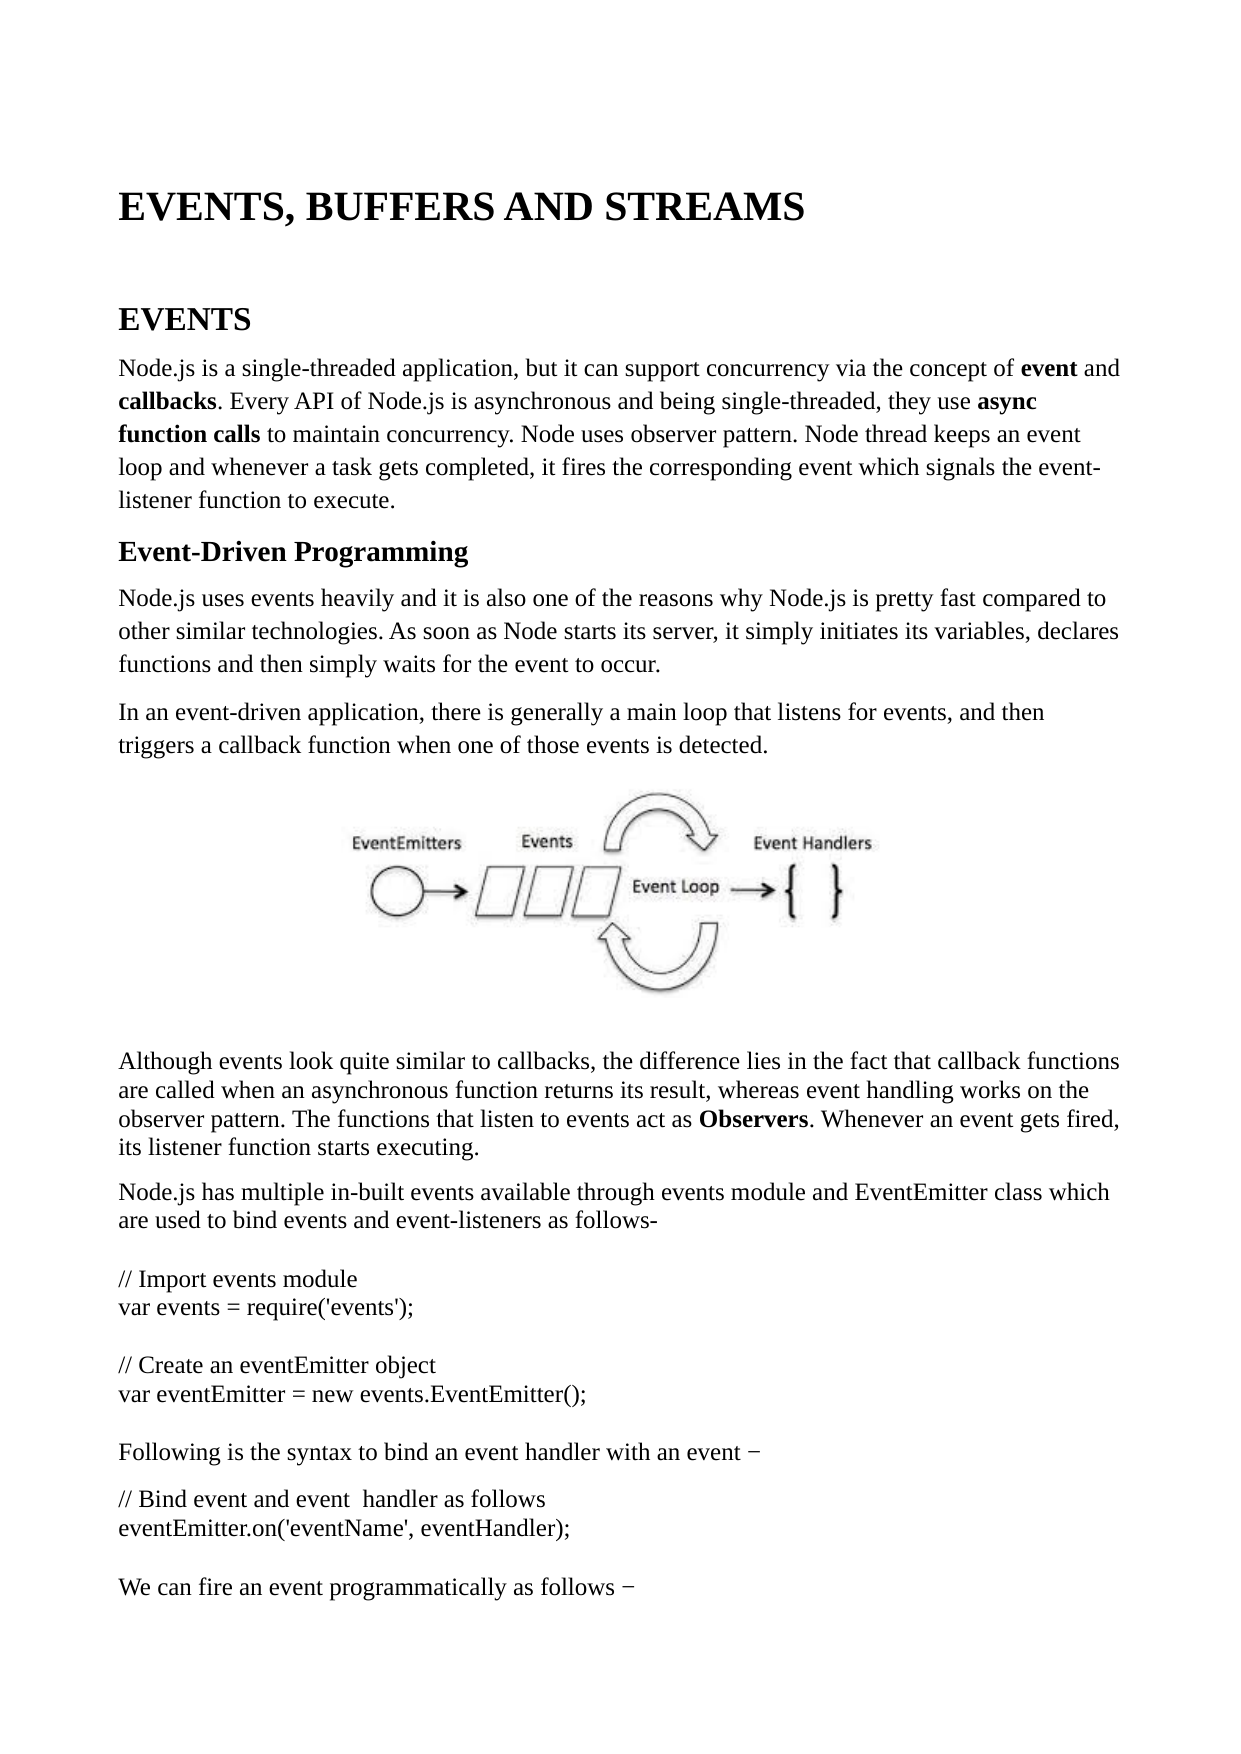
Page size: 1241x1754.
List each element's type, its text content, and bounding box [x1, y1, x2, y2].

text Following is the syntax to bind an event handler with an event − [118, 1437, 1122, 1466]
text // Import events module [118, 1264, 1122, 1292]
text Although events look quite similar to callbacks, the difference lies in the fact that callback functions are called when an asynchronous function returns its result, whereas event handling works on the observer pattern. The functions that listen to events act as Observers. Whenever an event gets fired, its listener function starts executing. [118, 1046, 1122, 1161]
picture [341, 777, 899, 998]
text eventEmitter.on('eventName', eventHandler); [118, 1513, 1122, 1542]
text Node.js has multiple in-built events available through events module and EventEmitter class which are used to bind events and event-listeners as follows- [118, 1177, 1122, 1234]
text // Create an eventEmitter object [118, 1350, 1122, 1379]
text In an event-driven application, there is generally a main loop that listens for events, and then triggers a callback function when one of those events is detected. [118, 697, 1122, 758]
subtitle Event-Driven Programming [118, 534, 1122, 567]
text EVENTS, BUFFERS AND STREAMS [118, 182, 1122, 229]
text Node.js is a single-threaded application, but it can support concurrency via the concept of event and callbacks. Every API of Node.js is asynchronous and being single-threaded, they use async function calls to maintain concurrency. Node uses observer pattern. Node thread keeps an event loop and whenever a task gets completed, it fires the corresponding event which signals the event-listener function to execute. [118, 353, 1122, 514]
text // Bind event and event handler as follows [118, 1484, 1122, 1513]
text We can fire an event programmatically as follows − [118, 1572, 1122, 1600]
text var events = require('events'); [118, 1292, 1122, 1321]
text Node.js uses events heavily and it is also one of the reasons why Node.js is pretty fast compared to other similar technologies. As soon as Node starts its server, it simply initiates its variables, declares functions and then simply waits for the event to occur. [118, 583, 1122, 678]
text var eventEmitter = new events.EventEmitter(); [118, 1379, 1122, 1407]
text EVENTS [118, 299, 1122, 337]
